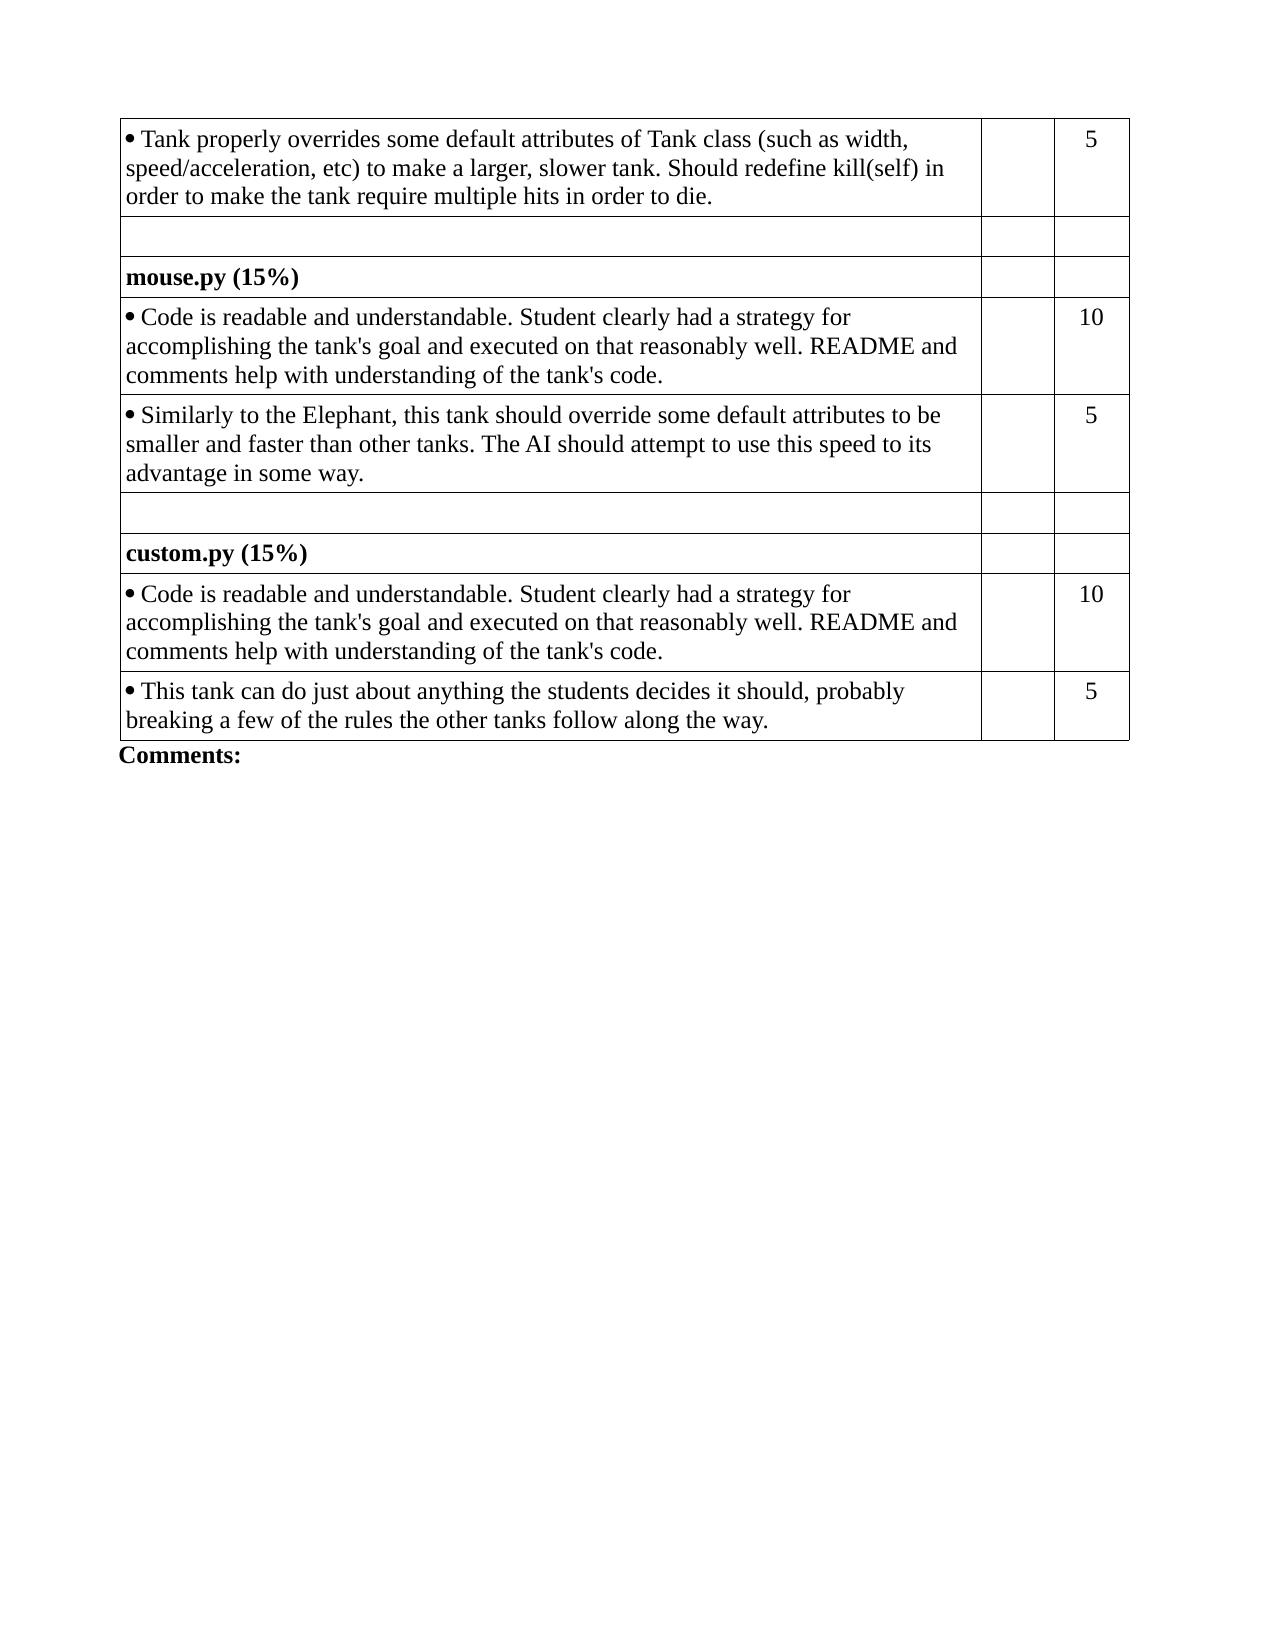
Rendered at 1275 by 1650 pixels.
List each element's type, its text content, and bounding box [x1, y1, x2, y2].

table_cell 5 [1055, 672, 1129, 740]
table_cell [1055, 493, 1129, 532]
table_cell [121, 493, 981, 532]
table_cell [982, 493, 1054, 532]
table_cell custom.py (15%) [121, 534, 981, 573]
table_cell Similarly to the Elephant, this tank should override some default attributes to be smaller and faster than other tanks. The AI should attempt to use this speed to its advantage in some way. [121, 395, 981, 492]
table_cell [1055, 534, 1129, 573]
table_cell [982, 119, 1054, 216]
table_cell 5 [1055, 395, 1129, 492]
table_cell [982, 257, 1054, 297]
table_cell [982, 298, 1054, 394]
table_cell [982, 395, 1054, 492]
table_cell 5 [1055, 119, 1129, 216]
table_cell Code is readable and understandable. Student clearly had a strategy for accomplishing the tank's goal and executed on that reasonably well. README and comments help with understanding of the tank's code. [121, 574, 981, 671]
table_cell Code is readable and understandable. Student clearly had a strategy for accomplishing the tank's goal and executed on that reasonably well. README and comments help with understanding of the tank's code. [121, 298, 981, 394]
table_cell Tank properly overrides some default attributes of Tank class (such as width, speed/acceleration, etc) to make a larger, slower tank. Should redefine kill(self) in order to make the tank require multiple hits in order to die. [121, 119, 981, 216]
table_cell [1055, 257, 1129, 297]
table_cell This tank can do just about anything the students decides it should, probably breaking a few of the rules the other tanks follow along the way. [121, 672, 981, 740]
table_cell [982, 672, 1054, 740]
table_cell [121, 217, 981, 256]
table_cell [1055, 217, 1129, 256]
table_cell mouse.py (15%) [121, 257, 981, 297]
text Comments: [118, 740, 1157, 768]
table_cell 10 [1055, 574, 1129, 671]
table_cell [982, 217, 1054, 256]
table_cell 10 [1055, 298, 1129, 394]
table_cell [982, 534, 1054, 573]
table_cell [982, 574, 1054, 671]
